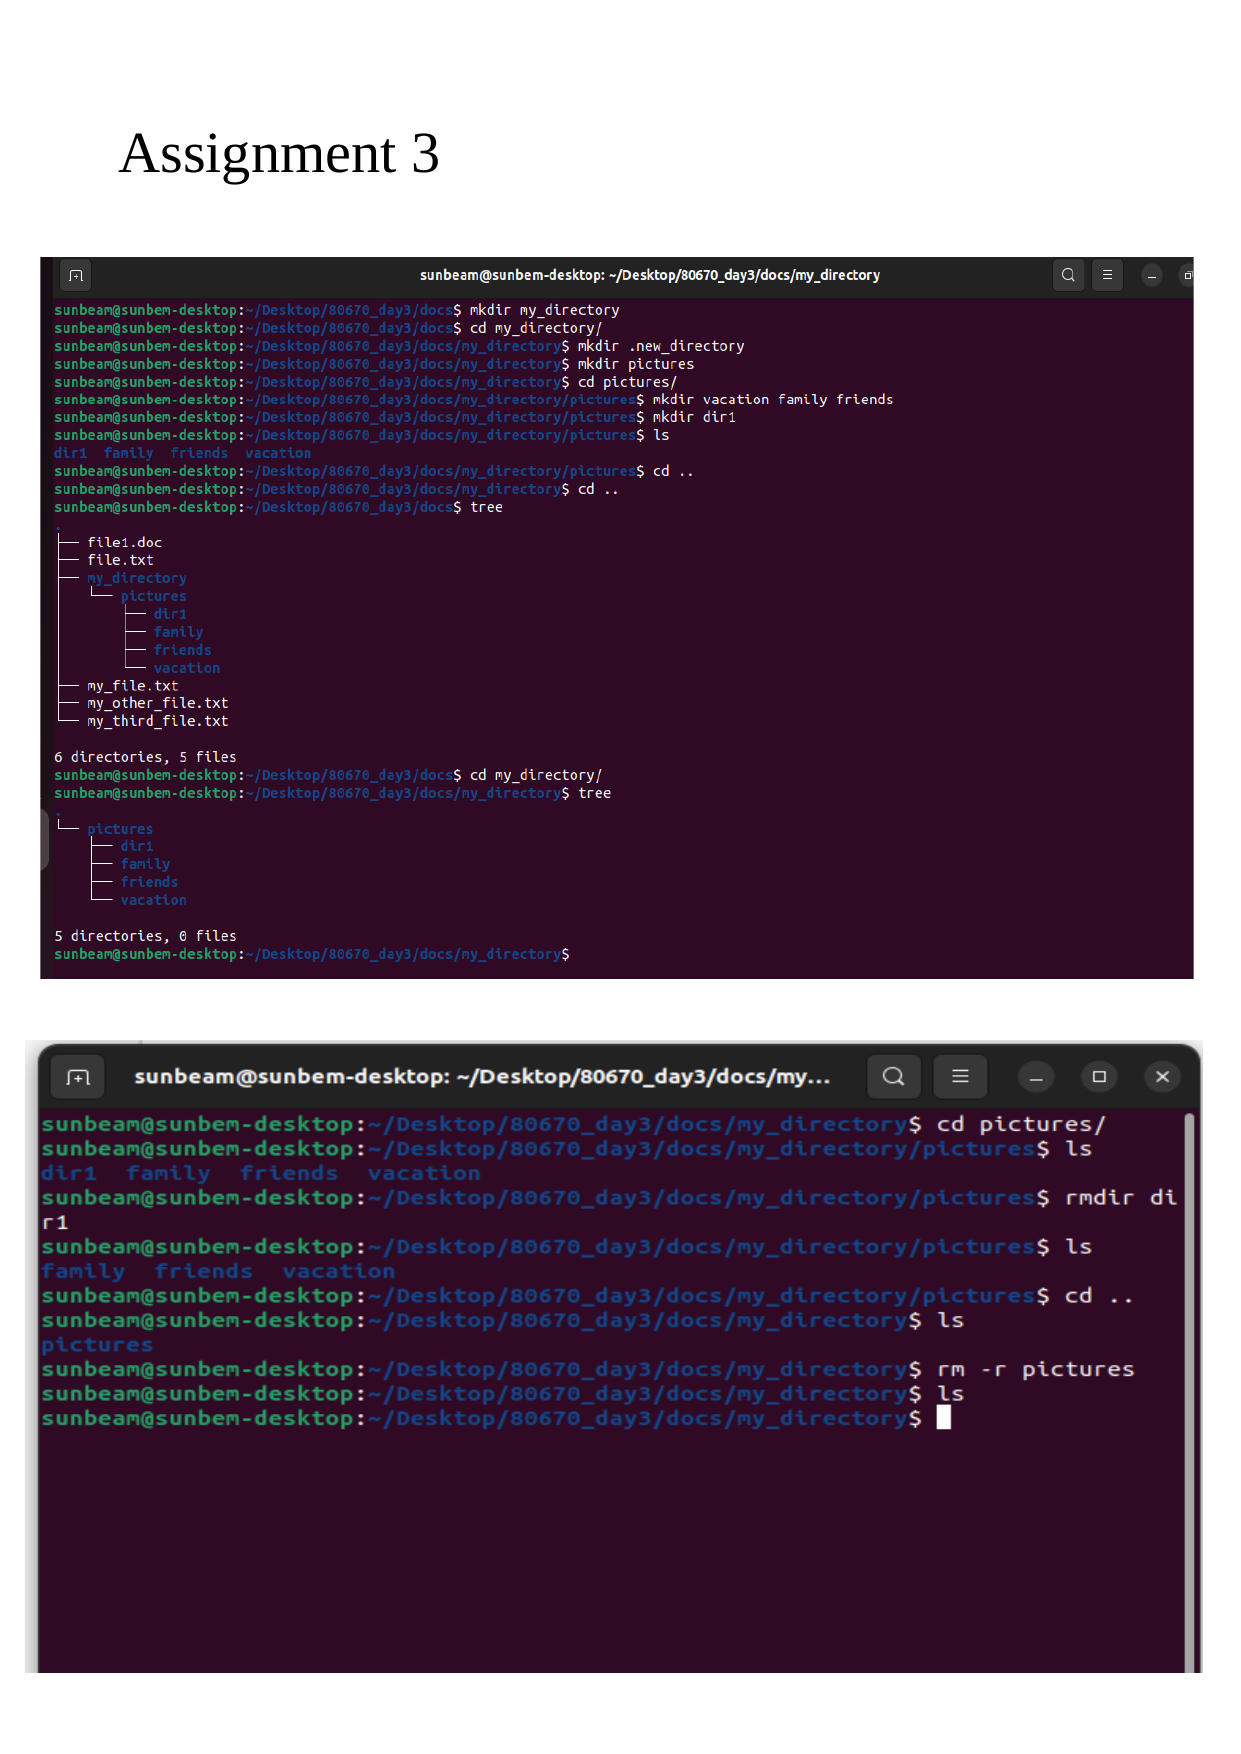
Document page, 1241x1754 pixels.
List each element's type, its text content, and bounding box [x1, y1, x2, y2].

picture [40, 257, 1194, 979]
text Assignment 3 [118, 118, 1122, 185]
picture [24, 1040, 1203, 1673]
